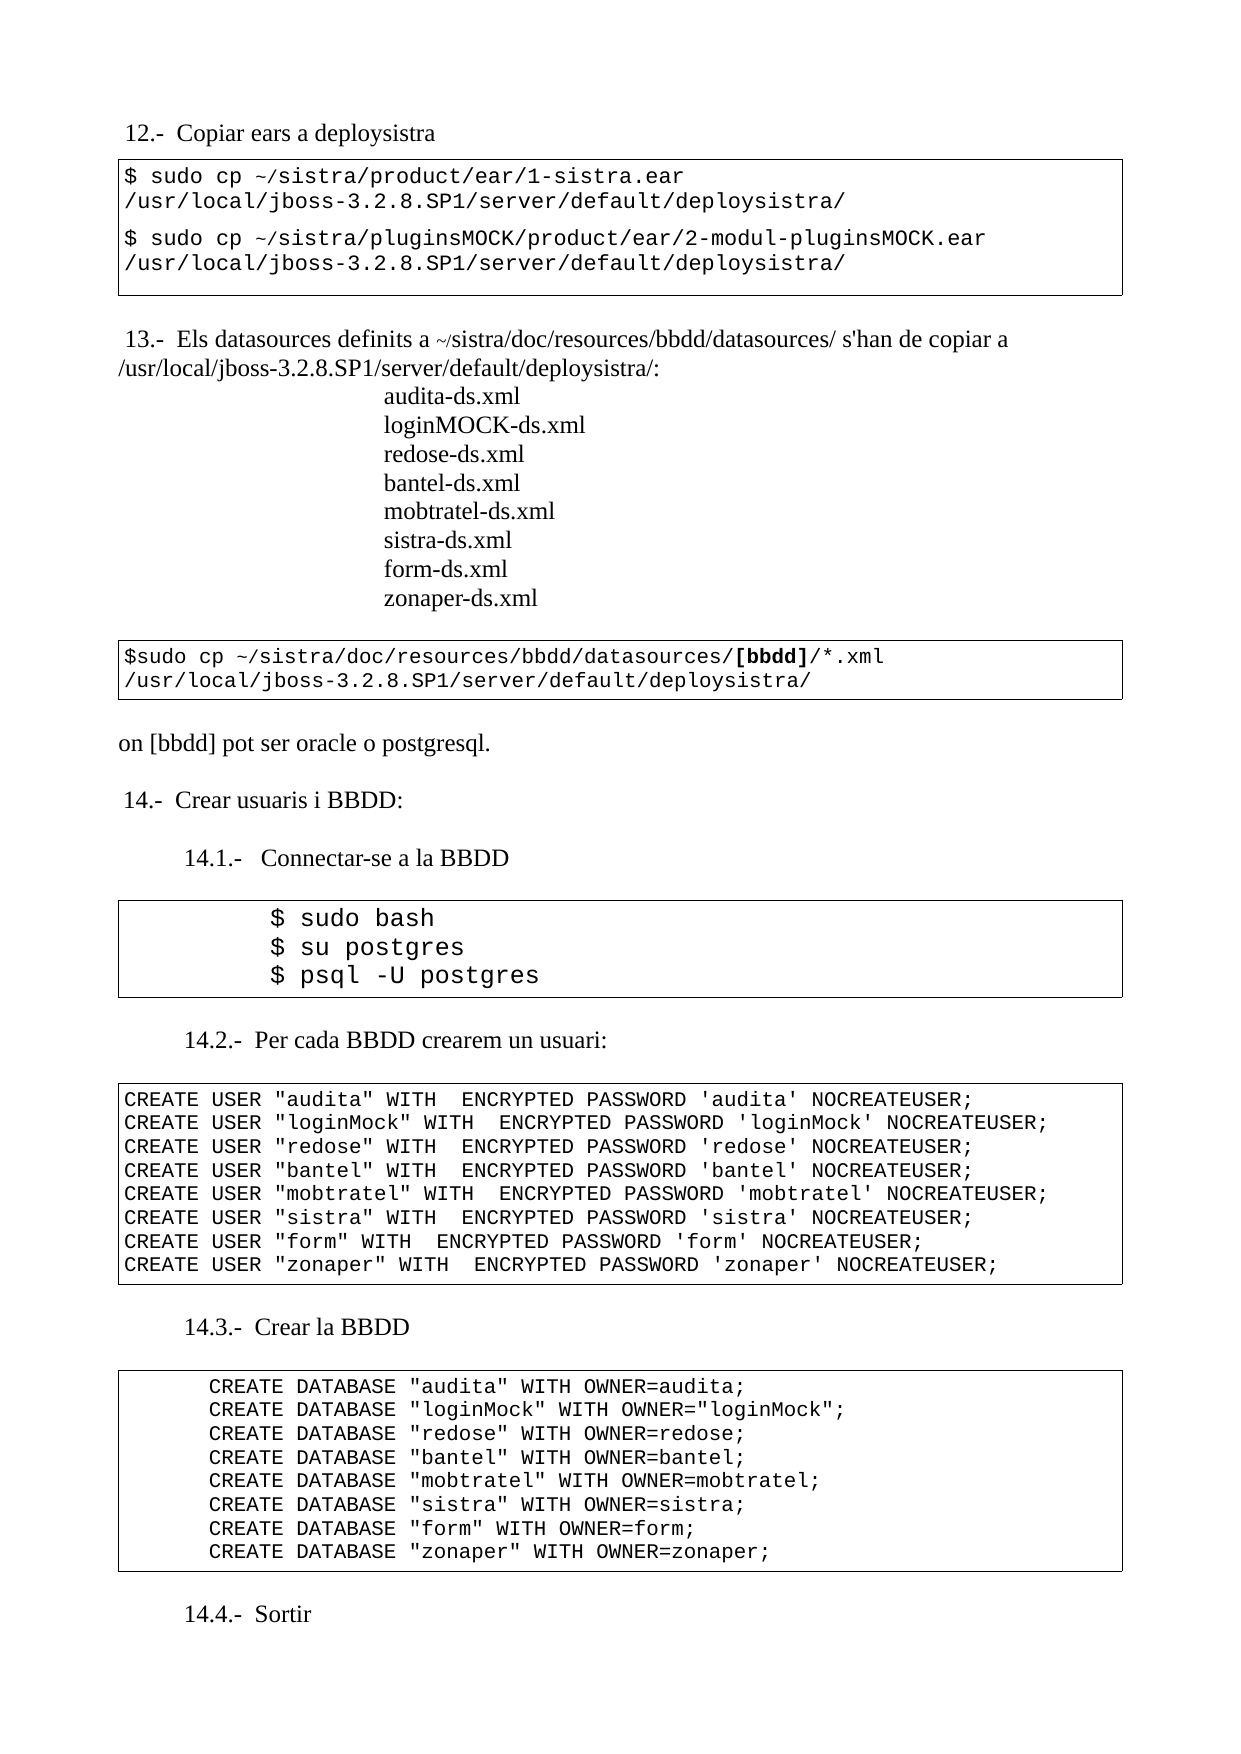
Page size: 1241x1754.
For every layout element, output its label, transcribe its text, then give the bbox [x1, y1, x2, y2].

table_header $sudo cp ~/sistra/doc/resources/bbdd/datasources/[bbdd]/*.xml /usr/local/jboss-3.2.8.SP1/server/default/deploysistra/ [119, 641, 1122, 699]
text zonaper-ds.xml [384, 583, 1122, 611]
text sistra-ds.xml [384, 525, 1122, 554]
list Crear la BBDD [177, 1312, 1122, 1341]
list Per cada BBDD crearem un usuari: [177, 1025, 1122, 1054]
text mobtratel-ds.xml [384, 496, 1122, 525]
list Sortir [177, 1599, 1122, 1628]
text on [bbdd] pot ser oracle o postgresql. [118, 728, 1122, 757]
list Els datasources definits a ~/sistra/doc/resources/bbdd/datasources/ s'han de copiar a /usr/local/jboss-3.2.8.SP1/server/default/deploysistra/: [118, 324, 1122, 381]
table_header CREATE USER "audita" WITH ENCRYPTED PASSWORD 'audita' NOCREATEUSER; CREATE USER "loginMock" WITH ENCRYPTED PASSWORD 'loginMock' NOCREATEUSER; CREATE USER "redose" WITH ENCRYPTED PASSWORD 'redose' NOCREATEUSER; CREATE USER "bantel" WITH ENCRYPTED PASSWORD 'bantel' NOCREATEUSER; CREATE USER "mobtratel" WITH ENCRYPTED PASSWORD 'mobtratel' NOCREATEUSER; CREATE USER "sistra" WITH ENCRYPTED PASSWORD 'sistra' NOCREATEUSER; CREATE USER "form" WITH ENCRYPTED PASSWORD 'form' NOCREATEUSER; CREATE USER "zonaper" WITH ENCRYPTED PASSWORD 'zonaper' NOCREATEUSER; [119, 1084, 1122, 1284]
text redose-ds.xml [384, 439, 1122, 468]
list Crear usuaris i BBDD: [117, 785, 1122, 814]
list Copiar ears a deploysistra [118, 118, 1122, 147]
table_header $ sudo cp ~/sistra/product/ear/1-sistra.ear /usr/local/jboss-3.2.8.SP1/server/default/deploysistra/ $ sudo cp ~/sistra/pluginsMOCK/product/ear/2-modul-pluginsMOCK.ear /usr/local/jboss-3.2.8.SP1/server/default/deploysistra/ [119, 160, 1122, 295]
list Connectar-se a la BBDD [177, 843, 1122, 872]
table_header $ sudo bash $ su postgres $ psql -U postgres [119, 901, 1122, 997]
table_header CREATE DATABASE "audita" WITH OWNER=audita; CREATE DATABASE "loginMock" WITH OWNER="loginMock"; CREATE DATABASE "redose" WITH OWNER=redose; CREATE DATABASE "bantel" WITH OWNER=bantel; CREATE DATABASE "mobtratel" WITH OWNER=mobtratel; CREATE DATABASE "sistra" WITH OWNER=sistra; CREATE DATABASE "form" WITH OWNER=form; CREATE DATABASE "zonaper" WITH OWNER=zonaper; [119, 1371, 1122, 1571]
text bantel-ds.xml [384, 468, 1122, 496]
text audita-ds.xml [384, 381, 1122, 410]
text loginMOCK-ds.xml [384, 410, 1122, 439]
text form-ds.xml [384, 554, 1122, 583]
